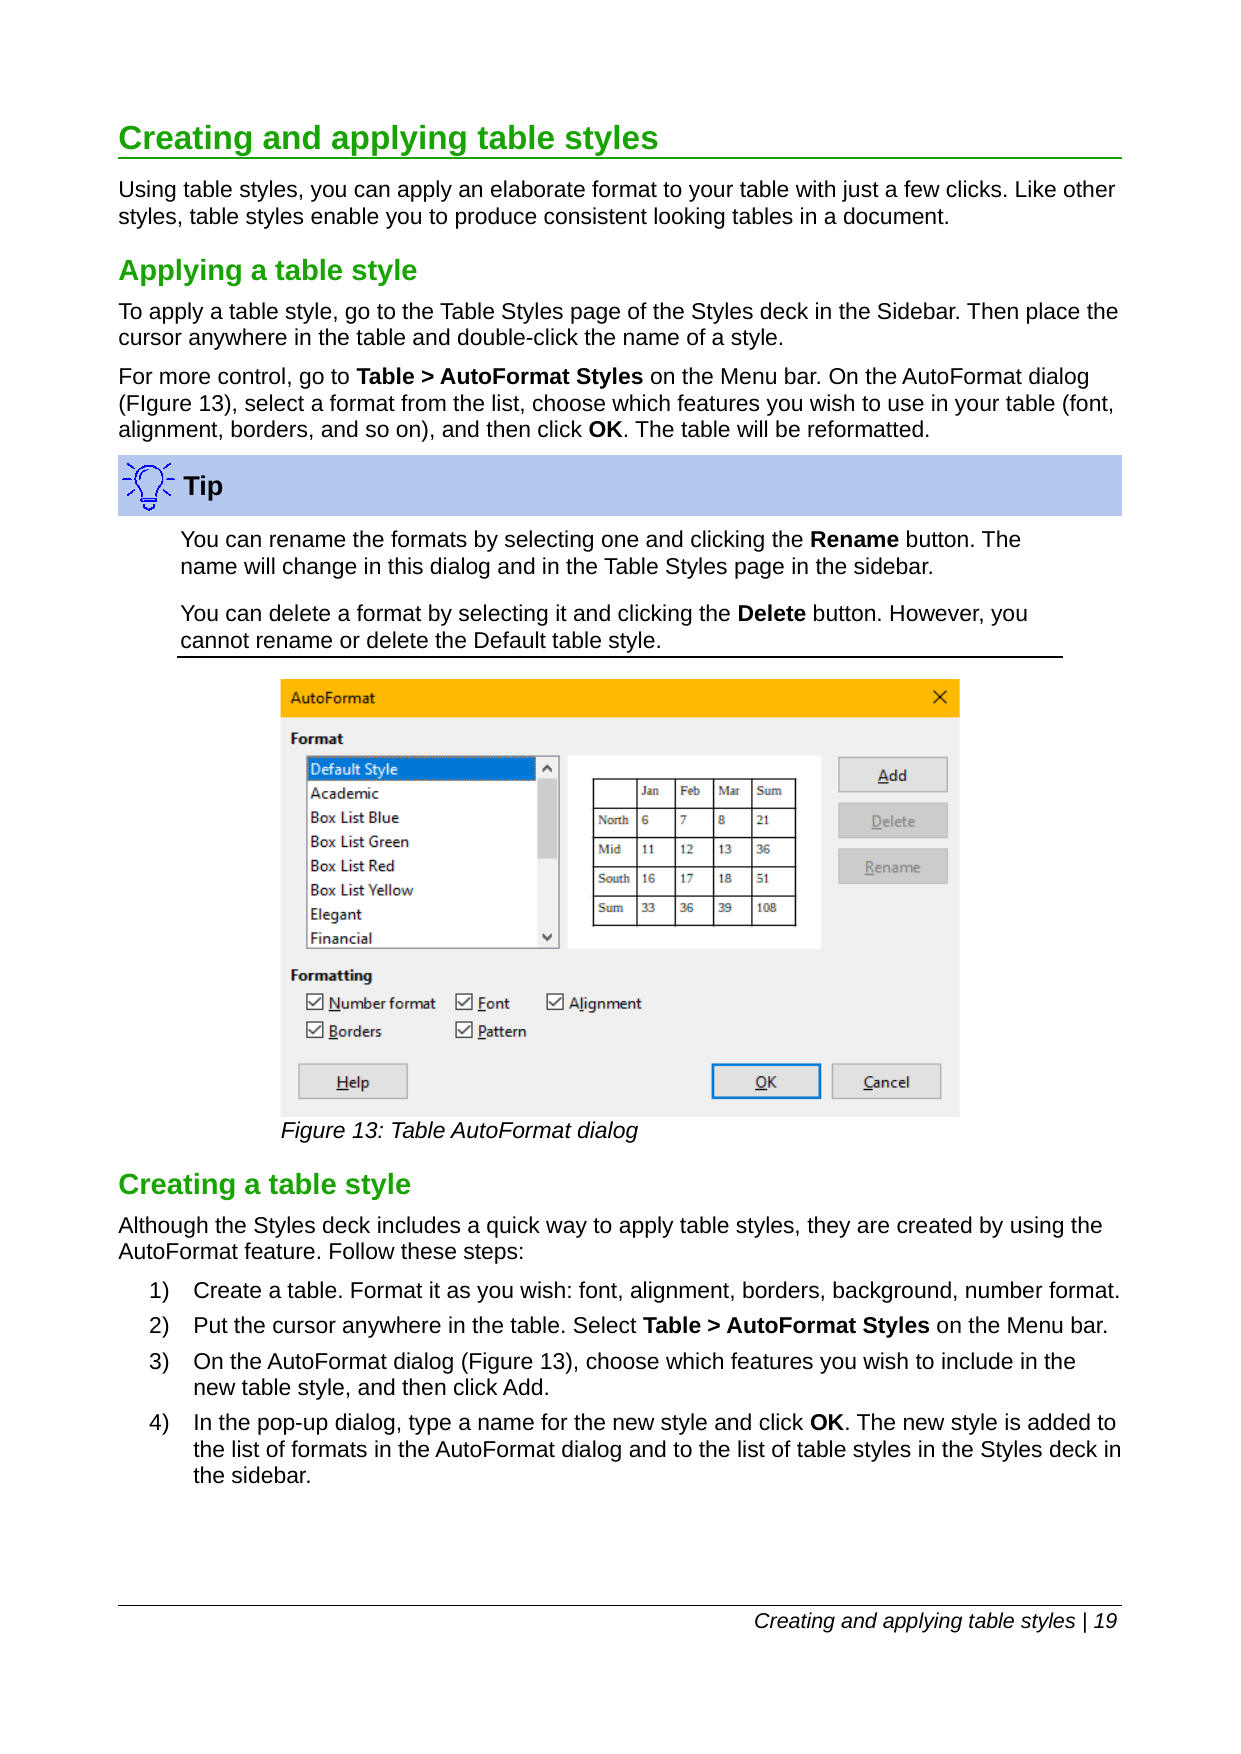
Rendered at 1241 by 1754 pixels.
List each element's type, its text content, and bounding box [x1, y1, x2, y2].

picture [280, 679, 960, 1117]
text Using table styles, you can apply an elaborate format to your table with just a few clicks. Like other styles, table styles enable you to produce consistent looking tables in a document. [118, 176, 1122, 229]
subtitle Creating and applying table styles [118, 118, 1122, 157]
text You can delete a format by selecting it and clicking the Delete button. However, you cannot rename or delete the Default table style. [177, 597, 1063, 656]
list Put the cursor anywhere in the table. Select Table > AutoFormat Styles on the Menu bar. [169, 1312, 1122, 1339]
text Although the Styles deck includes a quick way to apply table styles, they are created by using the AutoFormat feature. Follow these steps: [118, 1212, 1122, 1265]
list On the AutoFormat dialog (Figure 13), choose which features you wish to include in the new table style, and then click Add. [169, 1348, 1122, 1400]
subtitle Applying a table style [118, 253, 1122, 286]
text You can rename the formats by selecting one and clicking the Rename button. The name will change in this dialog and in the Table Styles page in the sidebar. [177, 523, 1063, 579]
list Create a table. Format it as you wish: font, alignment, borders, background, number format. [169, 1277, 1122, 1303]
text For more control, go to Table > AutoFormat Styles on the Menu bar. On the AutoFormat dialog (FIgure 13), select a format from the list, choose which features you wish to use in your table (font, alignment, borders, and so on), and then click OK. The table will be reformatted. [118, 363, 1122, 442]
picture [119, 455, 179, 515]
text Figure 13: Table AutoFormat dialog [281, 1117, 960, 1143]
text To apply a table style, go to the Table Styles page of the Styles deck in the Sidebar. Then place the cursor anywhere in the table and double-click the name of a style. [118, 298, 1122, 351]
list In the pop-up dialog, type a name for the new style and click OK. The new style is added to the list of formats in the AutoFormat dialog and to the list of table styles in the Styles deck in the sidebar. [169, 1409, 1122, 1488]
subtitle Creating a table style [118, 1167, 1122, 1200]
subtitle Tip [118, 455, 1122, 516]
